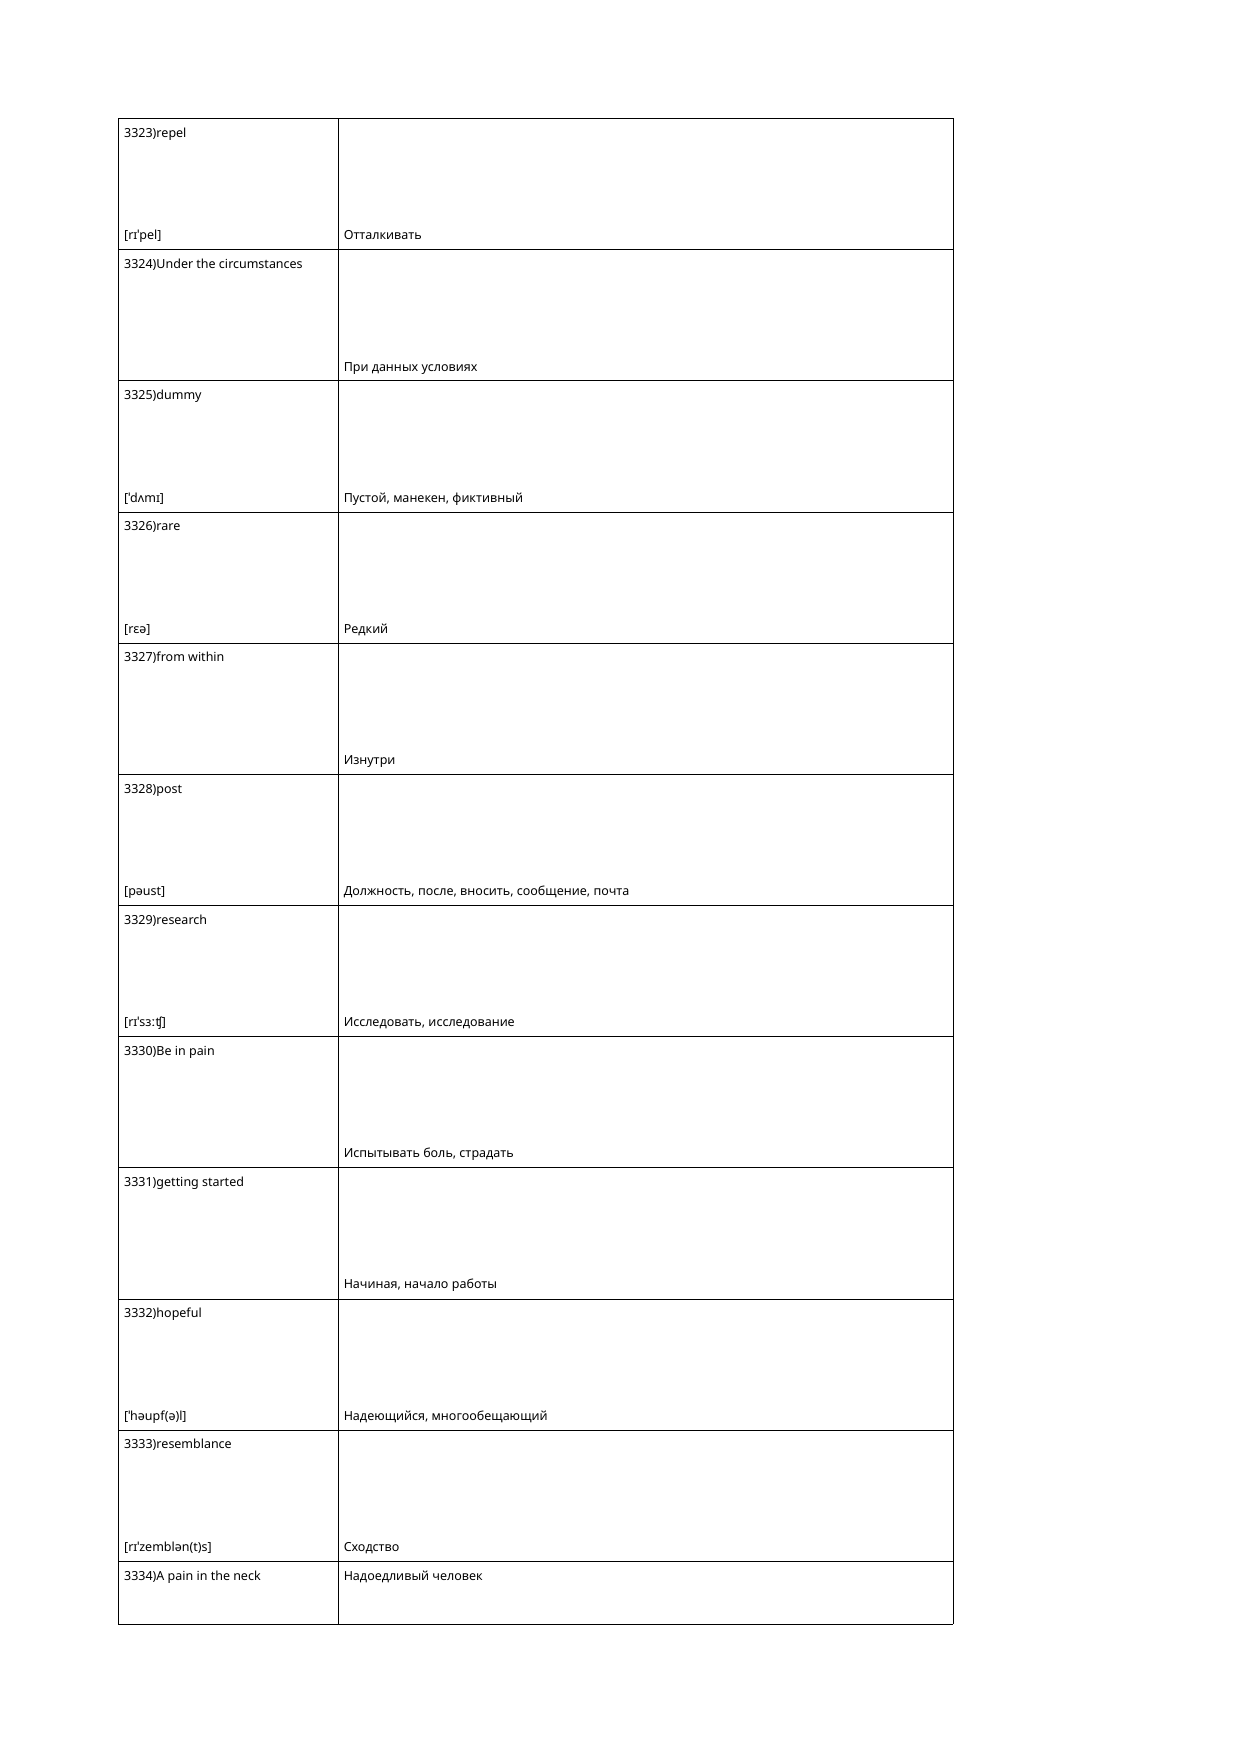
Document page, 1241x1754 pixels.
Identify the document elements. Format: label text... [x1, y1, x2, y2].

table_cell Испытывать боль, страдать [339, 1037, 953, 1167]
table_cell Должность, после, вносить, сообщение, почта [339, 775, 953, 905]
table_cell 3328)post [pəust] [119, 775, 338, 905]
table_cell Надоедливый человек [339, 1562, 953, 1623]
table_cell 3334)A pain in the neck [119, 1562, 338, 1623]
table_cell Изнутри [339, 644, 953, 774]
table_cell Пустой, манекен, фиктивный [339, 381, 953, 512]
table_cell Исследовать, исследование [339, 906, 953, 1036]
table_cell Отталкивать [339, 119, 953, 249]
table_cell Начиная, начало работы [339, 1168, 953, 1298]
table_cell 3326)rare [rɛə] [119, 513, 338, 643]
table_cell Надеющийся, многообещающий [339, 1300, 953, 1429]
table_cell Редкий [339, 513, 953, 643]
table_cell 3331)getting started [119, 1168, 338, 1298]
table_cell 3333)resemblance [rɪˈzemblən(t)s] [119, 1431, 338, 1561]
table_cell 3325)dummy [ˈdʌmɪ] [119, 381, 338, 512]
table_cell Сходство [339, 1431, 953, 1561]
table_cell 3332)hopeful [ˈhəupf(ə)l] [119, 1300, 338, 1429]
table_cell 3330)Be in pain [119, 1037, 338, 1167]
table_cell 3329)research [rɪˈsɜːʧ] [119, 906, 338, 1036]
table_cell При данных условиях [339, 250, 953, 380]
table_cell 3323)repel [rɪˈpel] [119, 119, 338, 249]
table_cell 3324)Under the circumstances [119, 250, 338, 380]
table_cell 3327)from within [119, 644, 338, 774]
